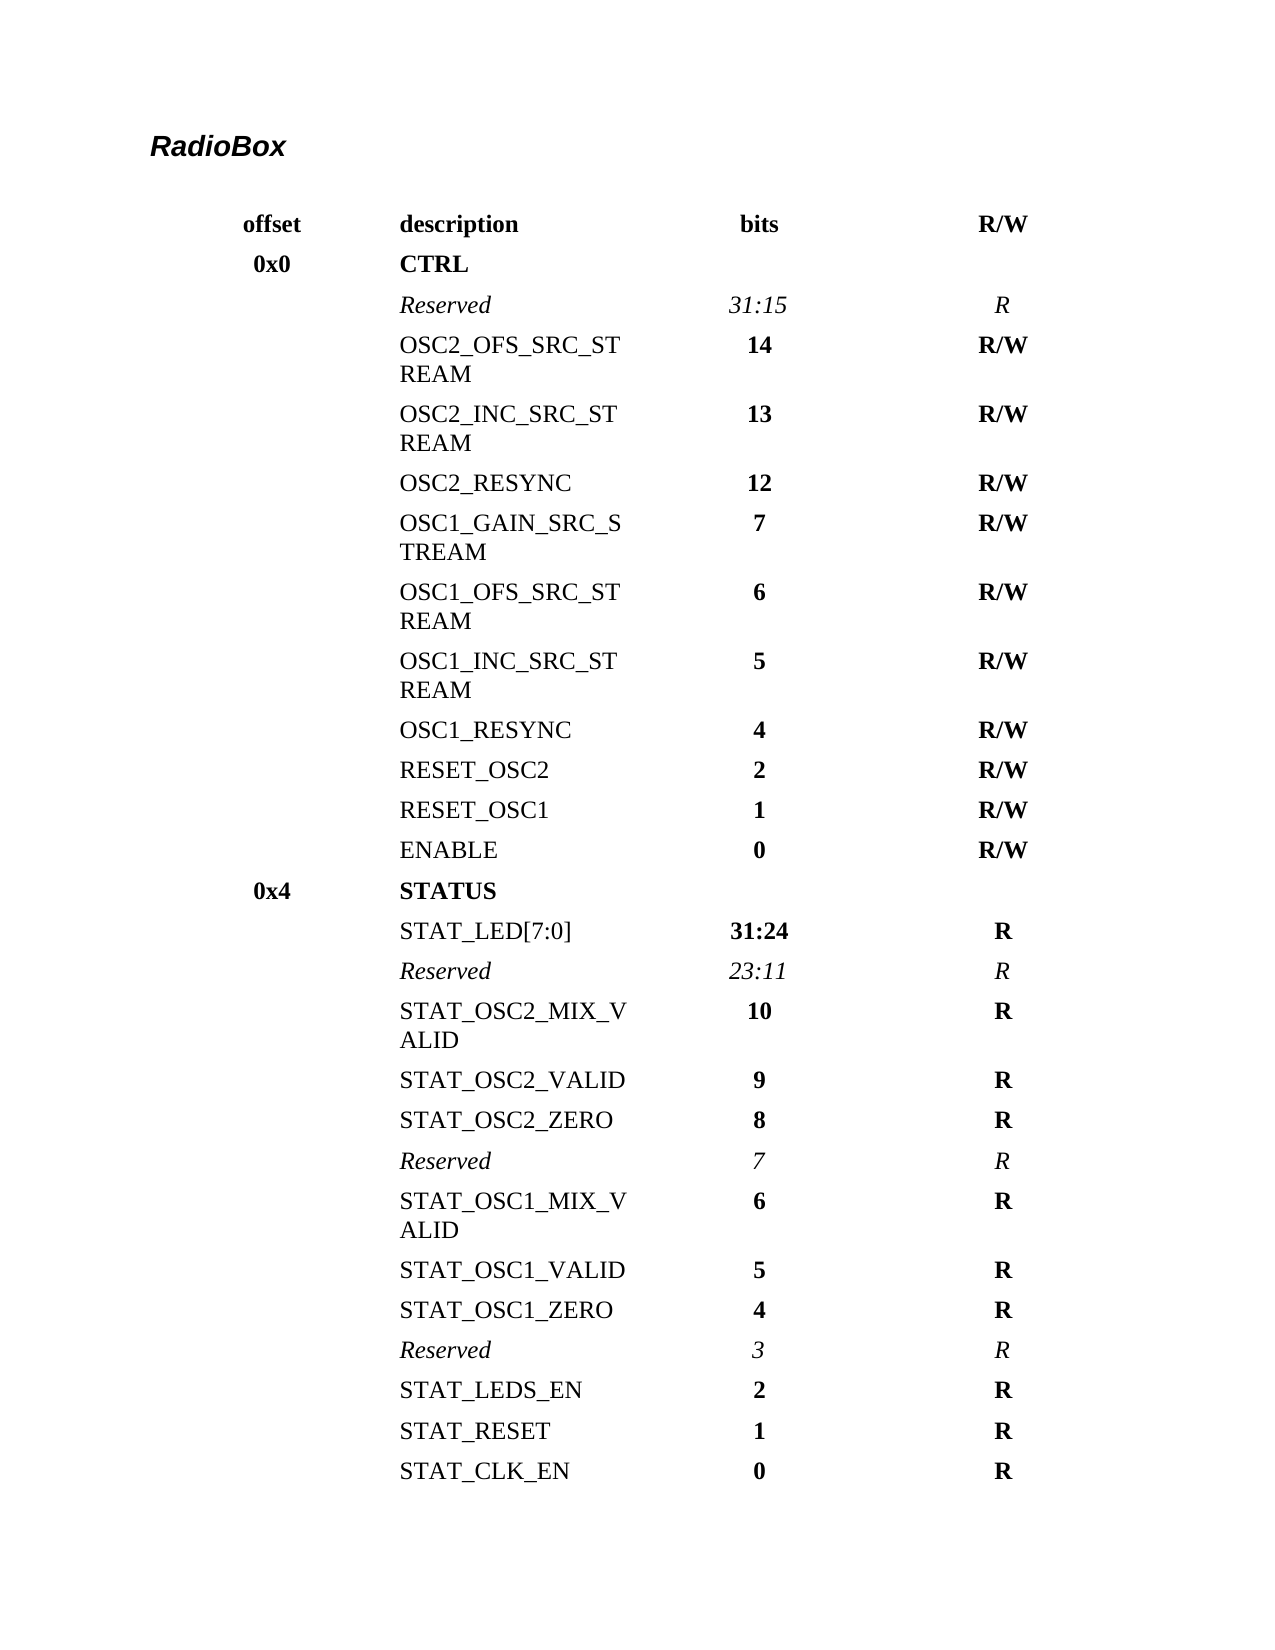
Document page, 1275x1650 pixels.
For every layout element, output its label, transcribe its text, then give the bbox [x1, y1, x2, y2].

table_cell Reserved [394, 950, 637, 991]
table_cell R/W [881, 749, 1125, 789]
table_cell [150, 709, 394, 749]
table_cell 7 [638, 502, 881, 571]
table_cell [150, 1180, 394, 1249]
table_cell 7 [638, 1140, 881, 1180]
table_cell [150, 1450, 394, 1556]
table_cell [150, 462, 394, 502]
table_cell 14 [638, 324, 881, 393]
table_cell R/W [881, 502, 1125, 571]
table_cell R [881, 284, 1125, 324]
table_cell [150, 1249, 394, 1289]
table_cell [150, 640, 394, 709]
table_cell OSC1_INC_SRC_STREAM [394, 640, 637, 709]
table_cell R [881, 1140, 1125, 1180]
table_cell 31:15 [638, 284, 881, 324]
table_cell 8 [638, 1100, 881, 1140]
table_header description [394, 204, 637, 244]
table_cell 4 [638, 709, 881, 749]
table_cell 1 [638, 790, 881, 830]
table_cell 23:11 [638, 950, 881, 991]
table_cell R/W [881, 393, 1125, 462]
table_cell 10 [638, 991, 881, 1059]
table_cell STAT_OSC2_MIX_VALID [394, 991, 637, 1059]
table_cell RESET_OSC1 [394, 790, 637, 830]
table_cell STAT_OSC1_ZERO [394, 1289, 637, 1329]
table_cell R [881, 1450, 1125, 1556]
table_cell OSC1_RESYNC [394, 709, 637, 749]
table_cell 31:24 [638, 910, 881, 950]
table_cell STATUS [394, 870, 637, 910]
table_cell 0 [638, 830, 881, 870]
table_cell RESET_OSC2 [394, 749, 637, 789]
table_cell 0x4 [150, 870, 394, 910]
table_cell R [881, 1180, 1125, 1249]
table_cell STAT_CLK_EN [394, 1450, 637, 1556]
table_cell R/W [881, 640, 1125, 709]
table_cell STAT_OSC2_VALID [394, 1060, 637, 1100]
table_cell [150, 749, 394, 789]
table_cell 2 [638, 749, 881, 789]
table_cell ENABLE [394, 830, 637, 870]
table_cell [881, 870, 1125, 910]
table_cell OSC2_RESYNC [394, 462, 637, 502]
table_cell R/W [881, 324, 1125, 393]
table_cell R [881, 1249, 1125, 1289]
table_cell R [881, 1100, 1125, 1140]
table_cell [150, 324, 394, 393]
table_cell [150, 790, 394, 830]
table_header R/W [881, 204, 1125, 244]
table_cell STAT_LEDS_EN [394, 1370, 637, 1410]
table_cell 13 [638, 393, 881, 462]
table_cell 6 [638, 1180, 881, 1249]
table_cell [150, 1410, 394, 1450]
table_cell [150, 393, 394, 462]
table_header bits [638, 204, 881, 244]
table_cell Reserved [394, 1330, 637, 1370]
table_cell [638, 870, 881, 910]
table_cell R [881, 991, 1125, 1059]
table_cell R [881, 1370, 1125, 1410]
table_cell R [881, 950, 1125, 991]
table_header offset [150, 204, 394, 244]
table_cell R [881, 1289, 1125, 1329]
table_cell R/W [881, 571, 1125, 640]
table_cell R/W [881, 709, 1125, 749]
table_cell [150, 950, 394, 991]
table_cell [150, 502, 394, 571]
table_cell [638, 244, 881, 284]
table_cell [150, 1140, 394, 1180]
table_cell R/W [881, 790, 1125, 830]
table_cell [881, 244, 1125, 284]
table_cell [150, 991, 394, 1059]
table_cell [150, 571, 394, 640]
table_cell R/W [881, 830, 1125, 870]
table_cell OSC1_GAIN_SRC_STREAM [394, 502, 637, 571]
table_cell R [881, 1330, 1125, 1370]
table_cell R/W [881, 462, 1125, 502]
table_cell 4 [638, 1289, 881, 1329]
table_cell [150, 1289, 394, 1329]
table_cell STAT_RESET [394, 1410, 637, 1450]
table_cell [150, 1370, 394, 1410]
table_cell OSC1_OFS_SRC_STREAM [394, 571, 637, 640]
table_cell R [881, 1410, 1125, 1450]
table_cell 3 [638, 1330, 881, 1370]
table_cell OSC2_OFS_SRC_STREAM [394, 324, 637, 393]
table_cell [150, 910, 394, 950]
table_cell Reserved [394, 284, 637, 324]
table_cell R [881, 910, 1125, 950]
table_cell OSC2_INC_SRC_STREAM [394, 393, 637, 462]
table_cell STAT_OSC2_ZERO [394, 1100, 637, 1140]
table_cell Reserved [394, 1140, 637, 1180]
table_cell CTRL [394, 244, 637, 284]
table_cell 5 [638, 640, 881, 709]
table_cell 2 [638, 1370, 881, 1410]
table_cell 6 [638, 571, 881, 640]
table_cell STAT_OSC1_VALID [394, 1249, 637, 1289]
table_cell [150, 830, 394, 870]
table_cell 9 [638, 1060, 881, 1100]
table_cell 1 [638, 1410, 881, 1450]
table_cell [150, 1060, 394, 1100]
table_cell [150, 1330, 394, 1370]
table_cell [150, 1100, 394, 1140]
table_cell 12 [638, 462, 881, 502]
table_cell 0x0 [150, 244, 394, 284]
table_cell [150, 284, 394, 324]
table_cell STAT_LED[7:0] [394, 910, 637, 950]
table_cell 5 [638, 1249, 881, 1289]
table_cell STAT_OSC1_MIX_VALID [394, 1180, 637, 1249]
table_cell 0 [638, 1450, 881, 1556]
text RadioBox [150, 129, 1125, 162]
table_cell R [881, 1060, 1125, 1100]
